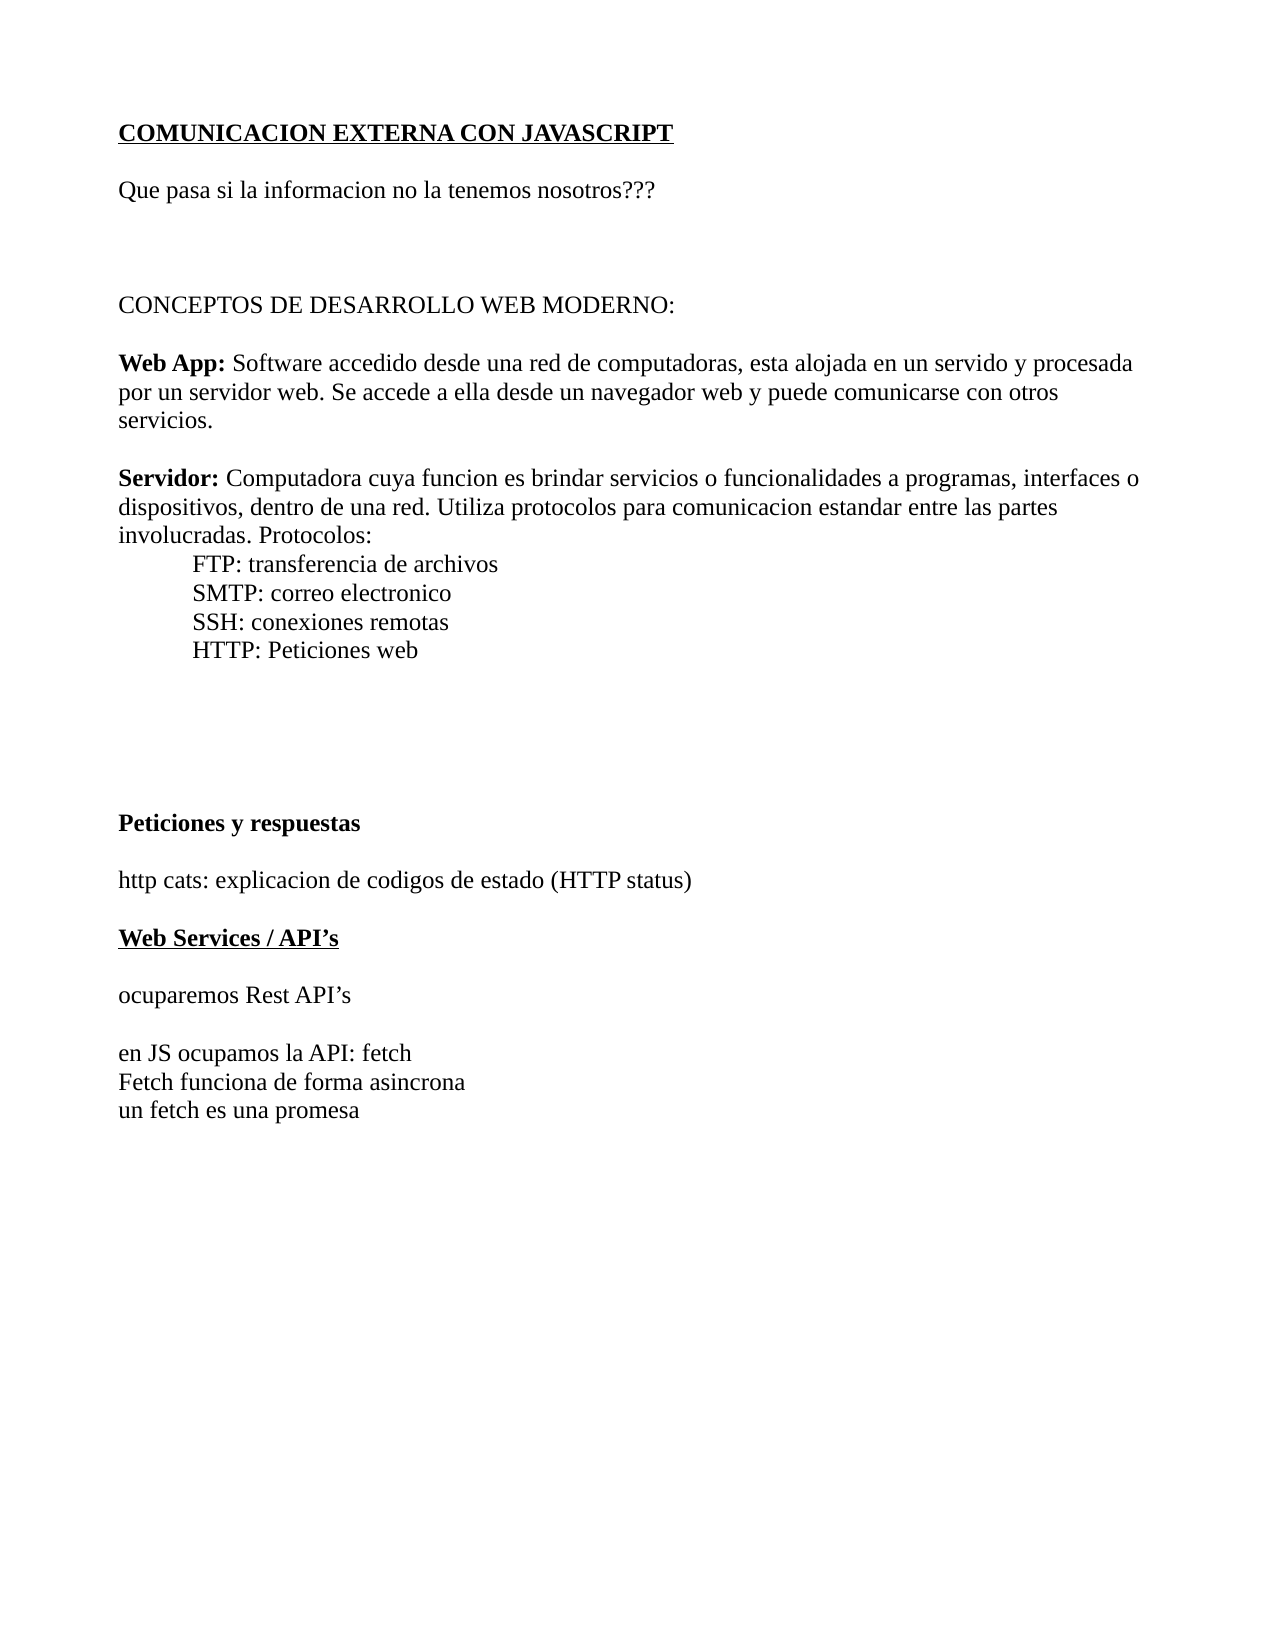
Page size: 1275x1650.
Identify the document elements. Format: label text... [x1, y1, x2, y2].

text HTTP: Peticiones web [118, 636, 1157, 664]
text Que pasa si la informacion no la tenemos nosotros??? [118, 176, 1157, 204]
text CONCEPTOS DE DESARROLLO WEB MODERNO: [118, 291, 1157, 319]
text ocuparemos Rest API’s [118, 981, 1157, 1009]
text http cats: explicacion de codigos de estado (HTTP status) [118, 866, 1157, 894]
text Servidor: Computadora cuya funcion es brindar servicios o funcionalidades a programas, interfaces o dispositivos, dentro de una red. Utiliza protocolos para comunicacion estandar entre las partes involucradas. Protocolos: [118, 463, 1157, 549]
text FTP: transferencia de archivos [118, 549, 1157, 578]
text en JS ocupamos la API: fetch [118, 1038, 1157, 1067]
text Web App: Software accedido desde una red de computadoras, esta alojada en un servido y procesada por un servidor web. Se accede a ella desde un navegador web y puede comunicarse con otros servicios. [118, 348, 1157, 434]
text SMTP: correo electronico [118, 578, 1157, 607]
text un fetch es una promesa [118, 1096, 1157, 1124]
text Fetch funciona de forma asincrona [118, 1067, 1157, 1096]
text SSH: conexiones remotas [118, 607, 1157, 636]
text Peticiones y respuestas [118, 808, 1157, 837]
text Web Services / API’s [118, 923, 1157, 952]
text COMUNICACION EXTERNA CON JAVASCRIPT [118, 118, 1157, 147]
